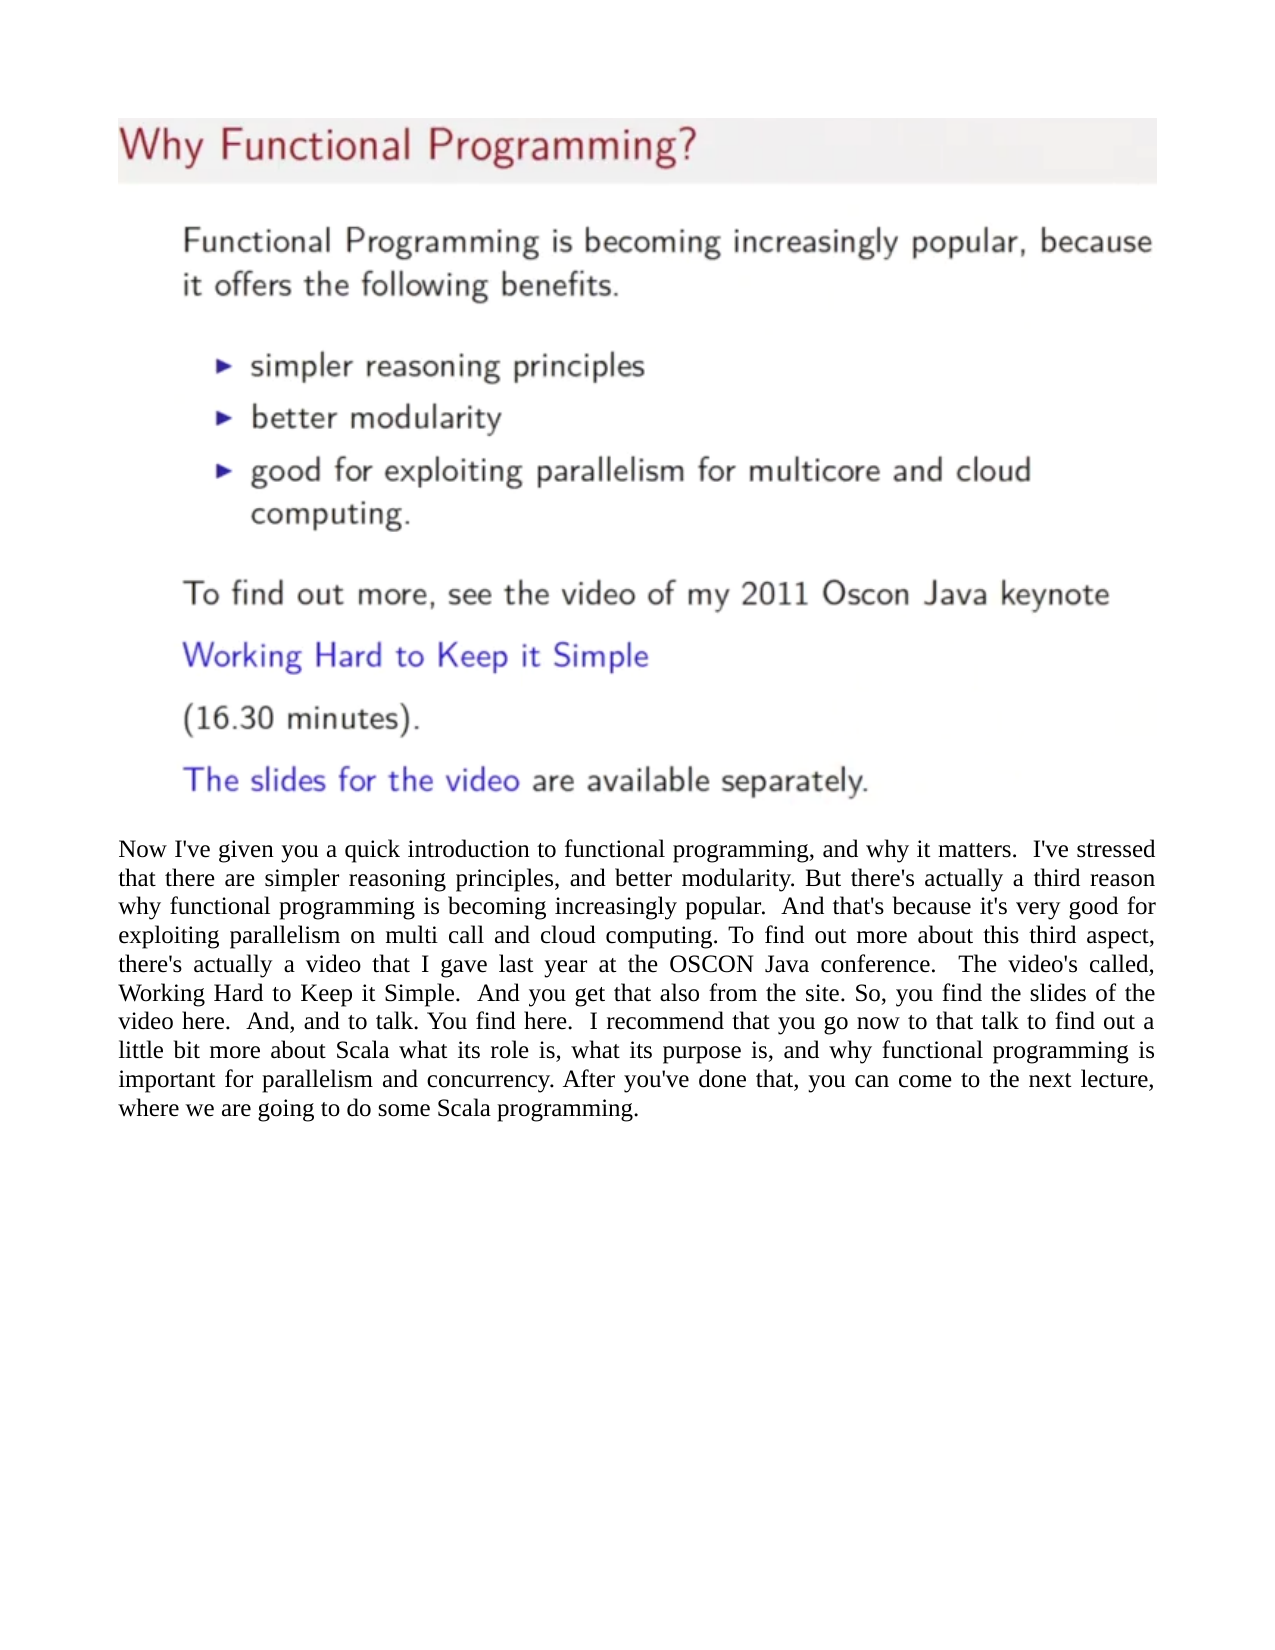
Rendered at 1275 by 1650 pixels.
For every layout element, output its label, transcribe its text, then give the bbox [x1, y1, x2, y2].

picture [118, 118, 1157, 806]
text Now I've given you a quick introduction to functional programming, and why it matters. I've stressed that there are simpler reasoning principles, and better modularity. But there's actually a third reason why functional programming is becoming increasingly popular. And that's because it's very good for exploiting parallelism on multi call and cloud computing. To find out more about this third aspect, there's actually a video that I gave last year at the OSCON Java conference. The video's called, Working Hard to Keep it Simple. And you get that also from the site. So, you find the slides of the video here. And, and to talk. You find here. I recommend that you go now to that talk to find out a little bit more about Scala what its role is, what its purpose is, and why functional programming is important for parallelism and concurrency. After you've done that, you can come to the next lecture, where we are going to do some Scala programming. [118, 834, 1157, 1121]
